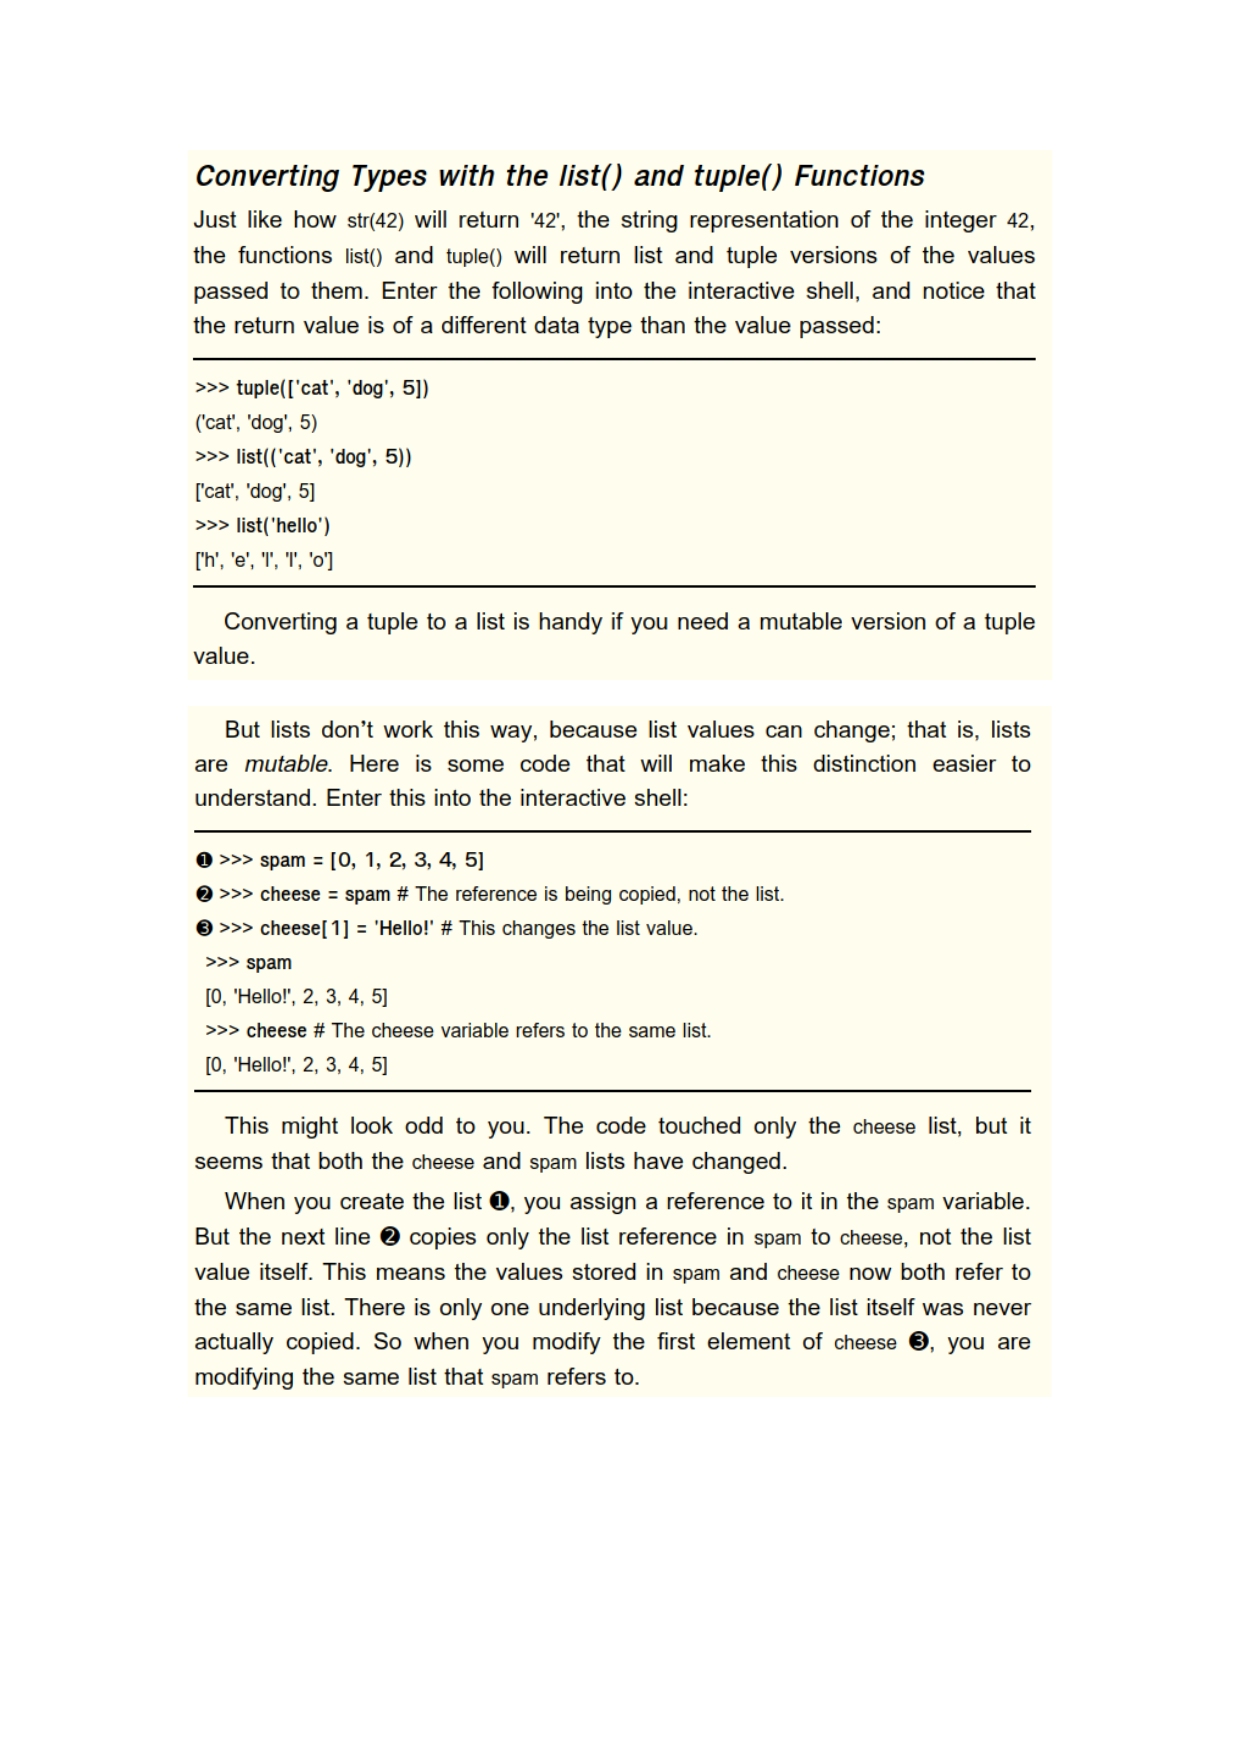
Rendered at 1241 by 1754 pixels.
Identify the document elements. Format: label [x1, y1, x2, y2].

picture [187, 150, 1053, 680]
picture [187, 706, 1052, 1397]
